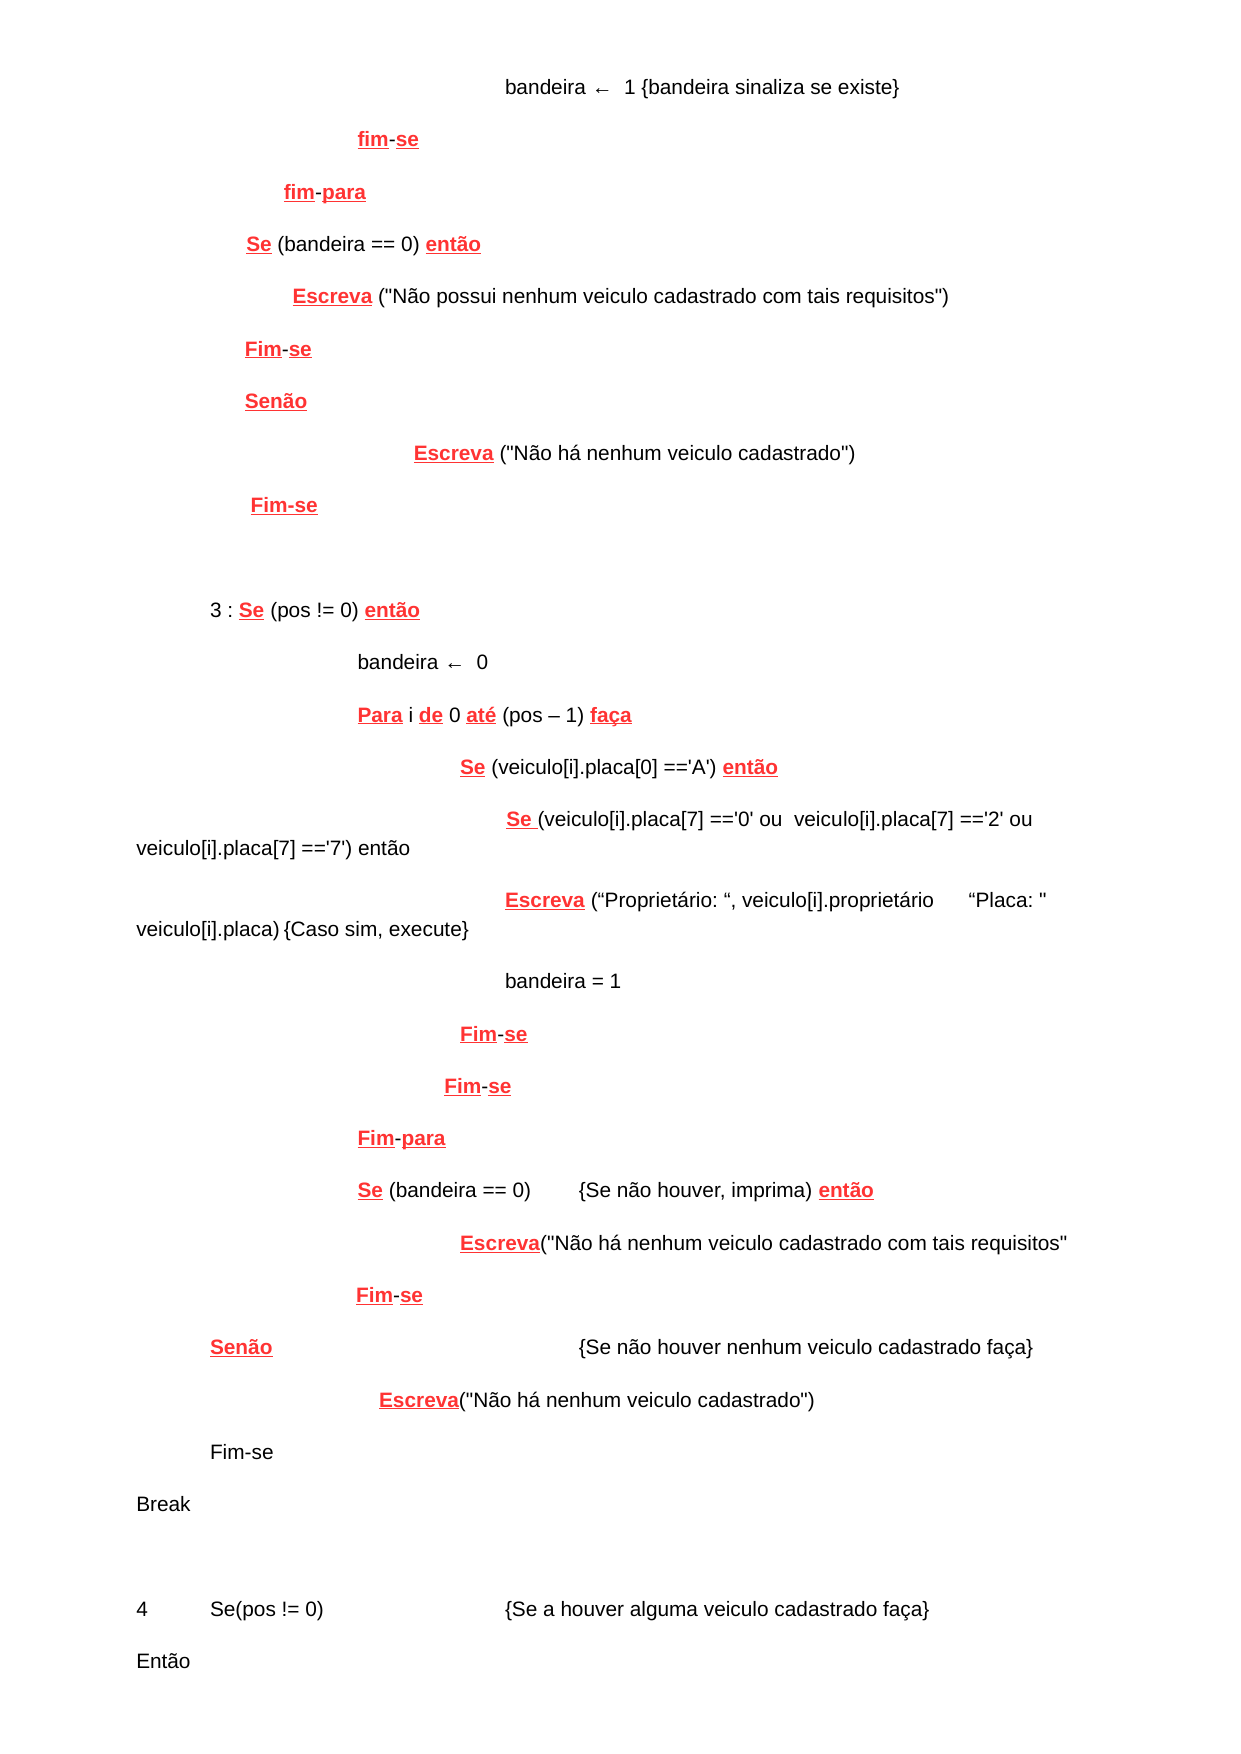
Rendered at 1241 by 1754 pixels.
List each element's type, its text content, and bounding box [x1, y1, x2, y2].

text Escreva("Não há nenhum veiculo cadastrado") [136, 1387, 1165, 1411]
text bandeira ← 1 {bandeira sinaliza se existe} [136, 75, 1165, 99]
text Fim-se [136, 1440, 1165, 1464]
text Escreva (“Proprietário: “, veiculo[i].proprietário “Placa: " veiculo[i].placa) {Caso sim, execute} [136, 888, 1165, 941]
text Escreva("Não há nenhum veiculo cadastrado com tais requisitos" [136, 1231, 1165, 1254]
text fim-se [136, 127, 1165, 151]
text Escreva ("Não possui nenhum veiculo cadastrado com tais requisitos") [136, 284, 1165, 308]
text fim-para [136, 179, 1165, 203]
text Fim-se [136, 1021, 1165, 1045]
text bandeira ← 0 [136, 650, 1165, 674]
text Fim-se [136, 1283, 1165, 1307]
text Se (veiculo[i].placa[0] =='A') então [136, 755, 1165, 779]
text Fim-para [136, 1126, 1165, 1150]
text Para i de 0 até (pos – 1) faça [136, 702, 1165, 726]
text 3 : Se (pos != 0) então [136, 598, 1165, 622]
text bandeira = 1 [136, 969, 1165, 993]
text Senão [136, 389, 1165, 413]
text Fim-se [136, 1074, 1165, 1098]
text Fim-se [136, 336, 1165, 360]
text Break [136, 1492, 1165, 1516]
text Fim-se [136, 493, 1165, 517]
text 4 Se(pos != 0) {Se a houver alguma veiculo cadastrado faça} [136, 1597, 1165, 1621]
text Senão {Se não houver nenhum veiculo cadastrado faça} [136, 1335, 1165, 1359]
text Se (veiculo[i].placa[7] =='0' ou veiculo[i].placa[7] =='2' ou veiculo[i].placa[7] =='7') então [136, 807, 1165, 860]
text Então [136, 1649, 1165, 1673]
text Se (bandeira == 0) então [136, 232, 1165, 256]
text Se (bandeira == 0) {Se não houver, imprima) então [136, 1178, 1165, 1202]
text Escreva ("Não há nenhum veiculo cadastrado") [136, 441, 1165, 465]
